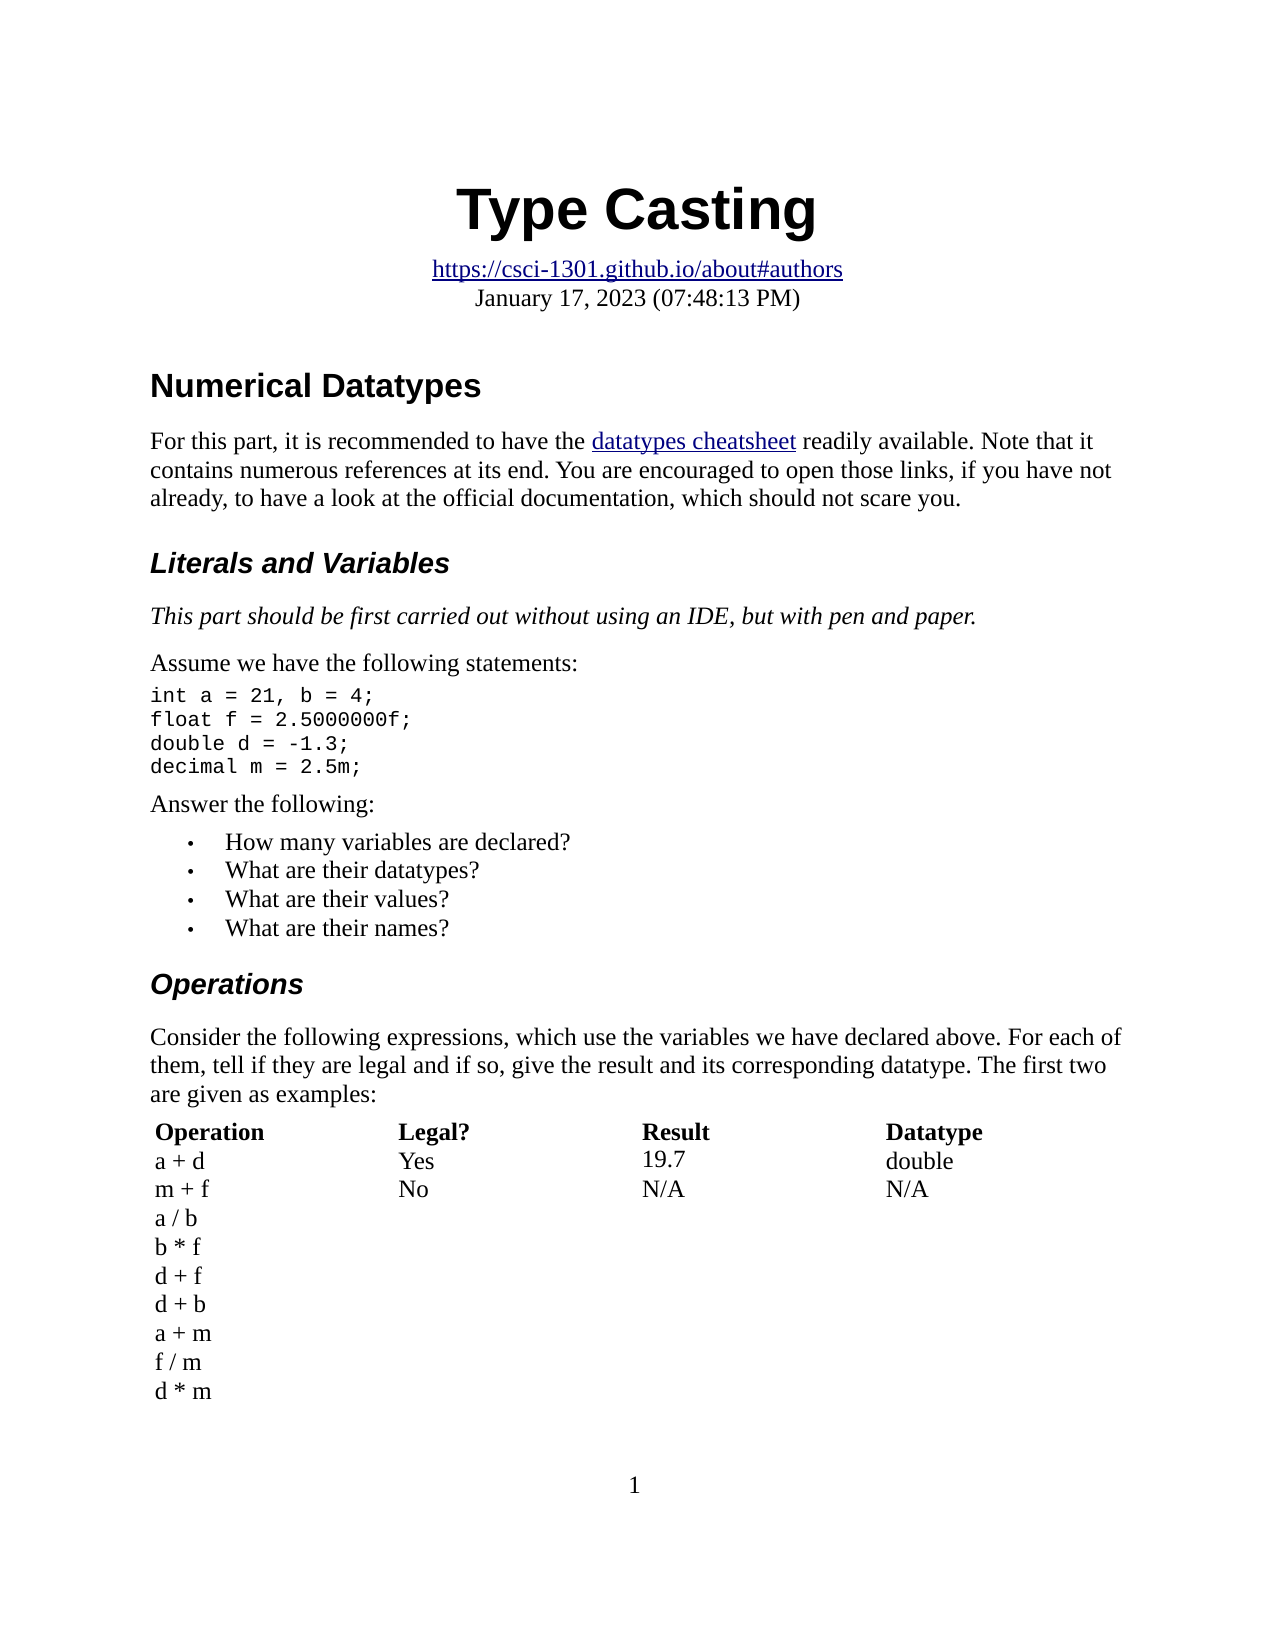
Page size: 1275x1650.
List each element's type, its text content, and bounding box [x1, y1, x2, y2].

table_cell d + f [150, 1261, 394, 1289]
table_cell [394, 1290, 637, 1318]
text https://csci-1301.github.io/about#authors [150, 254, 1125, 283]
text float f = 2.5000000f; [150, 709, 1125, 733]
list What are their datatypes? [187, 856, 1125, 884]
table_cell N/A [638, 1175, 881, 1203]
table_cell [394, 1203, 637, 1232]
text Answer the following: [150, 789, 1125, 818]
table_cell [638, 1318, 881, 1347]
table_header Operation [150, 1117, 394, 1146]
table_cell a / b [150, 1203, 394, 1232]
table_cell [638, 1232, 881, 1261]
text For this part, it is recommended to have the datatypes cheatsheet readily available. Note that it contains numerous references at its end. You are encouraged to open those links, if you have not already, to have a look at the official documentation, which should not scare you. [150, 426, 1125, 512]
table_cell [394, 1318, 637, 1347]
table_cell a + m [150, 1318, 394, 1347]
table_cell double [881, 1146, 1125, 1174]
table_cell d + b [150, 1290, 394, 1318]
table_cell [881, 1376, 1125, 1404]
table_cell m + f [150, 1175, 394, 1203]
text int a = 21, b = 4; [150, 686, 1125, 709]
table_cell [394, 1376, 637, 1404]
table_cell [394, 1232, 637, 1261]
table_cell [394, 1347, 637, 1376]
table_cell [881, 1232, 1125, 1261]
table_cell a + d [150, 1146, 394, 1174]
table_cell Yes [394, 1146, 637, 1174]
table_cell [638, 1290, 881, 1318]
table_cell [881, 1318, 1125, 1347]
table_cell b * f [150, 1232, 394, 1261]
table_cell [394, 1261, 637, 1289]
table_cell [638, 1203, 881, 1232]
text Assume we have the following statements: [150, 648, 1125, 677]
table_cell [638, 1376, 881, 1404]
table_cell [638, 1146, 881, 1174]
list What are their values? [187, 884, 1125, 913]
subtitle Literals and Variables [150, 546, 1125, 580]
table_cell f / m [150, 1347, 394, 1376]
subtitle Numerical Datatypes [150, 366, 1125, 404]
table_cell [881, 1203, 1125, 1232]
table_cell [881, 1290, 1125, 1318]
table_cell [881, 1261, 1125, 1289]
subtitle Operations [150, 967, 1125, 1000]
table_cell [638, 1261, 881, 1289]
text January 17, 2023 (07:48:13 PM) [150, 283, 1125, 312]
text This part should be first carried out without using an IDE, but with pen and paper. [150, 601, 1125, 630]
text Consider the following expressions, which use the variables we have declared above. For each of them, tell if they are legal and if so, give the result and its corresponding datatype. The first two are given as examples: [150, 1022, 1125, 1108]
table_cell [638, 1347, 881, 1376]
table_cell No [394, 1175, 637, 1203]
list How many variables are declared? [187, 827, 1125, 856]
text decimal m = 2.5m; [150, 756, 1125, 780]
table_header Result [638, 1117, 881, 1146]
title Type Casting [150, 175, 1125, 242]
table_cell d * m [150, 1376, 394, 1404]
table_header Datatype [881, 1117, 1125, 1146]
text double d = -1.3; [150, 733, 1125, 756]
table_cell N/A [881, 1175, 1125, 1203]
table_cell [881, 1347, 1125, 1376]
table_header Legal? [394, 1117, 637, 1146]
list What are their names? [187, 913, 1125, 942]
